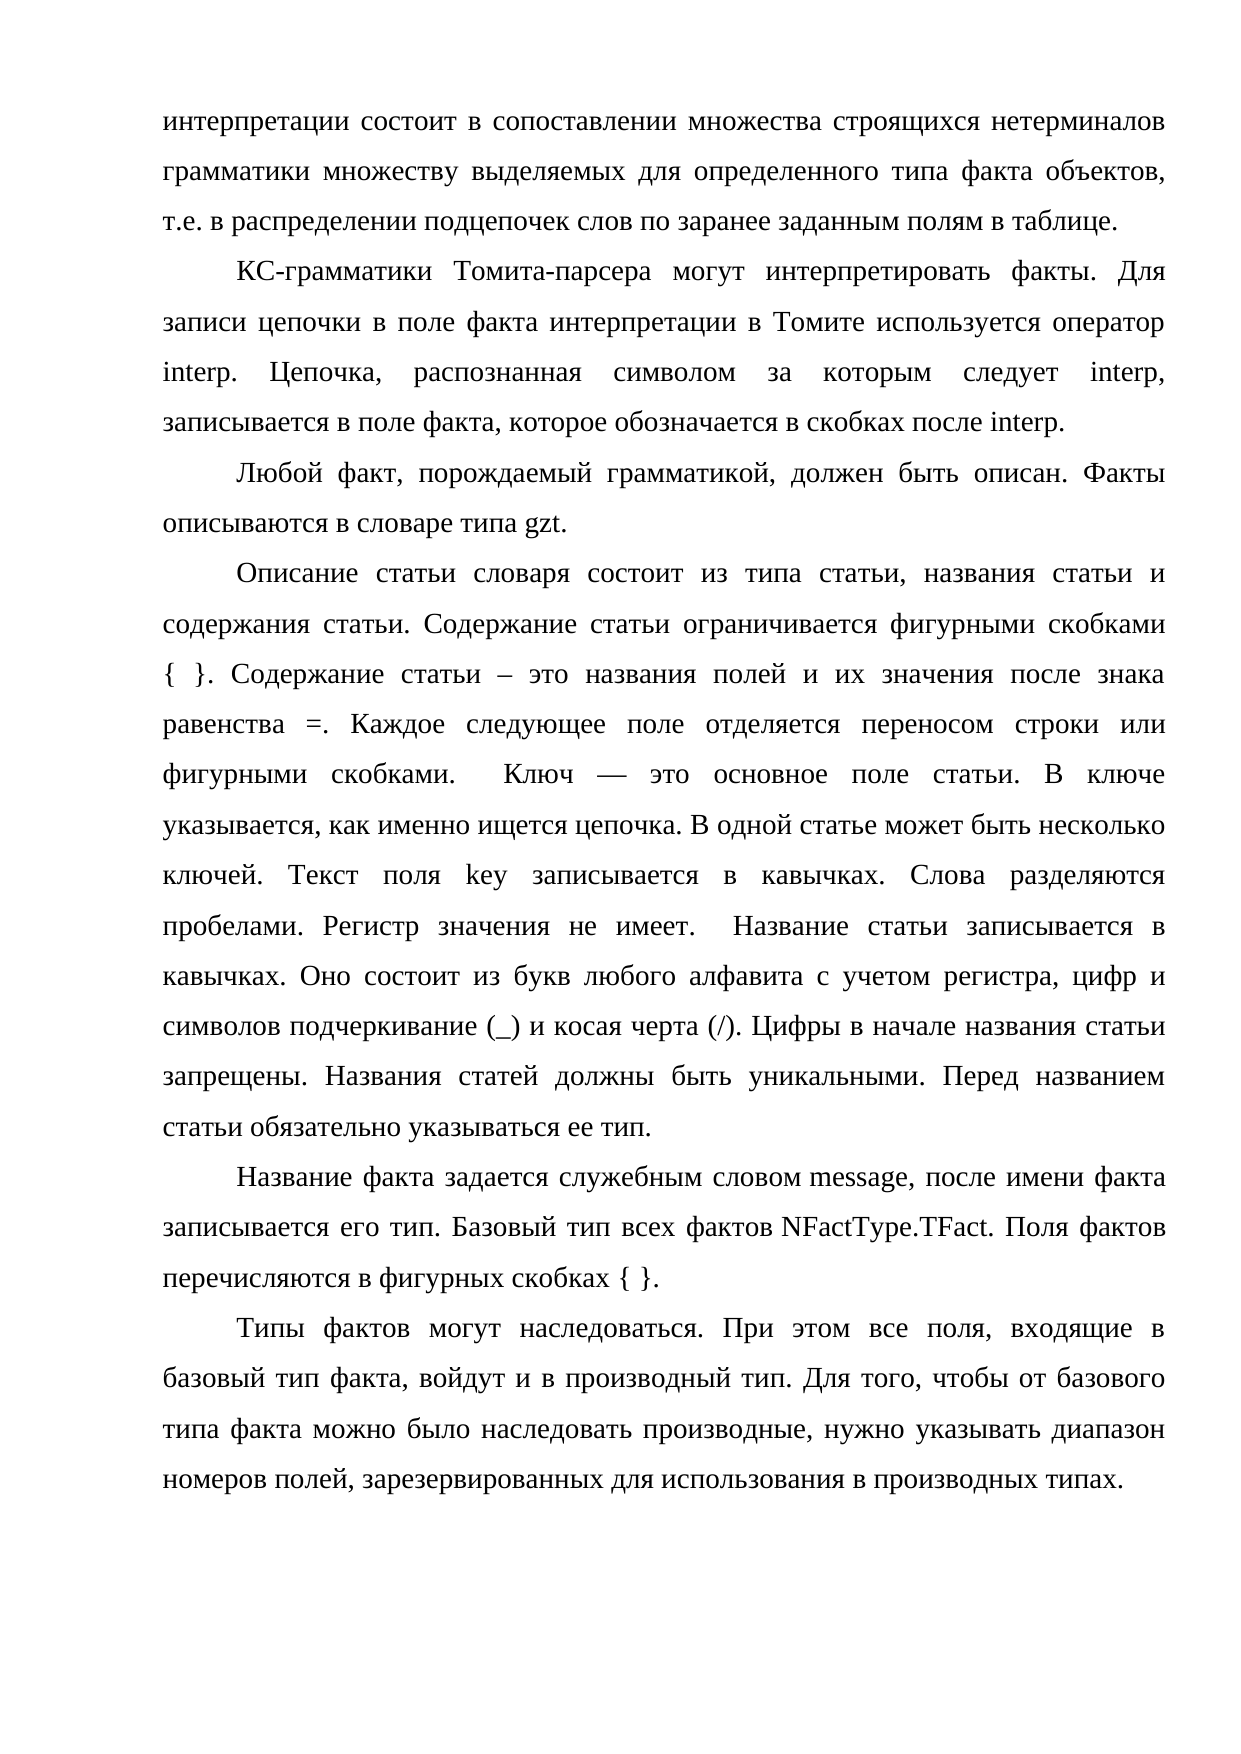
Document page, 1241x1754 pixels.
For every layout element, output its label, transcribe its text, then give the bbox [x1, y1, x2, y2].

text интерпретации состоит в сопоставлении множества строящихся нетерминалов грамматики множеству выделяемых для определенного типа факта объектов, т.е. в распределении подцепочек слов по заранее заданным полям в таблице. [162, 103, 1166, 237]
text КС-грамматики Томита-парсера могут интерпретировать факты. Для записи цепочки в поле факта интерпретации в Томите используется оператор interp. Цепочка, распознанная символом за которым следует interp, записывается в поле факта, которое обозначается в скобках после interp. [162, 253, 1166, 438]
text Любой факт, порождаемый грамматикой, должен быть описан. Факты описываются в словаре типа gzt. [162, 455, 1166, 539]
text Типы фактов могут наследоваться. При этом все поля, входящие в базовый тип факта, войдут и в производный тип. Для того, чтобы от базового типа факта можно было наследовать производные, нужно указывать диапазон номеров полей, зарезервированных для использования в производных типах. [162, 1310, 1166, 1494]
text Название факта задается служебным словом message, после имени факта записывается его тип. Базовый тип всех фактов NFactType.TFact. Поля фактов перечисляются в фигурных скобках { }. [162, 1159, 1166, 1293]
text Описание статьи словаря состоит из типа статьи, названия статьи и содержания статьи. Содержание статьи ограничивается фигурными скобками { }. Содержание статьи – это названия полей и их значения после знака равенства =. Каждое следующее поле отделяется переносом строки или фигурными скобками. Ключ — это основное поле статьи. В ключе указывается, как именно ищется цепочка. В одной статье может быть несколько ключей. Текст поля key записывается в кавычках. Слова разделяются пробелами. Регистр значения не имеет. Название статьи записывается в кавычках. Оно состоит из букв любого алфавита с учетом регистра, цифр и символов подчеркивание (_) и косая черта (/). Цифры в начале названия статьи запрещены. Названия статей должны быть уникальными. Перед названием статьи обязательно указываться ее тип. [162, 555, 1166, 1142]
